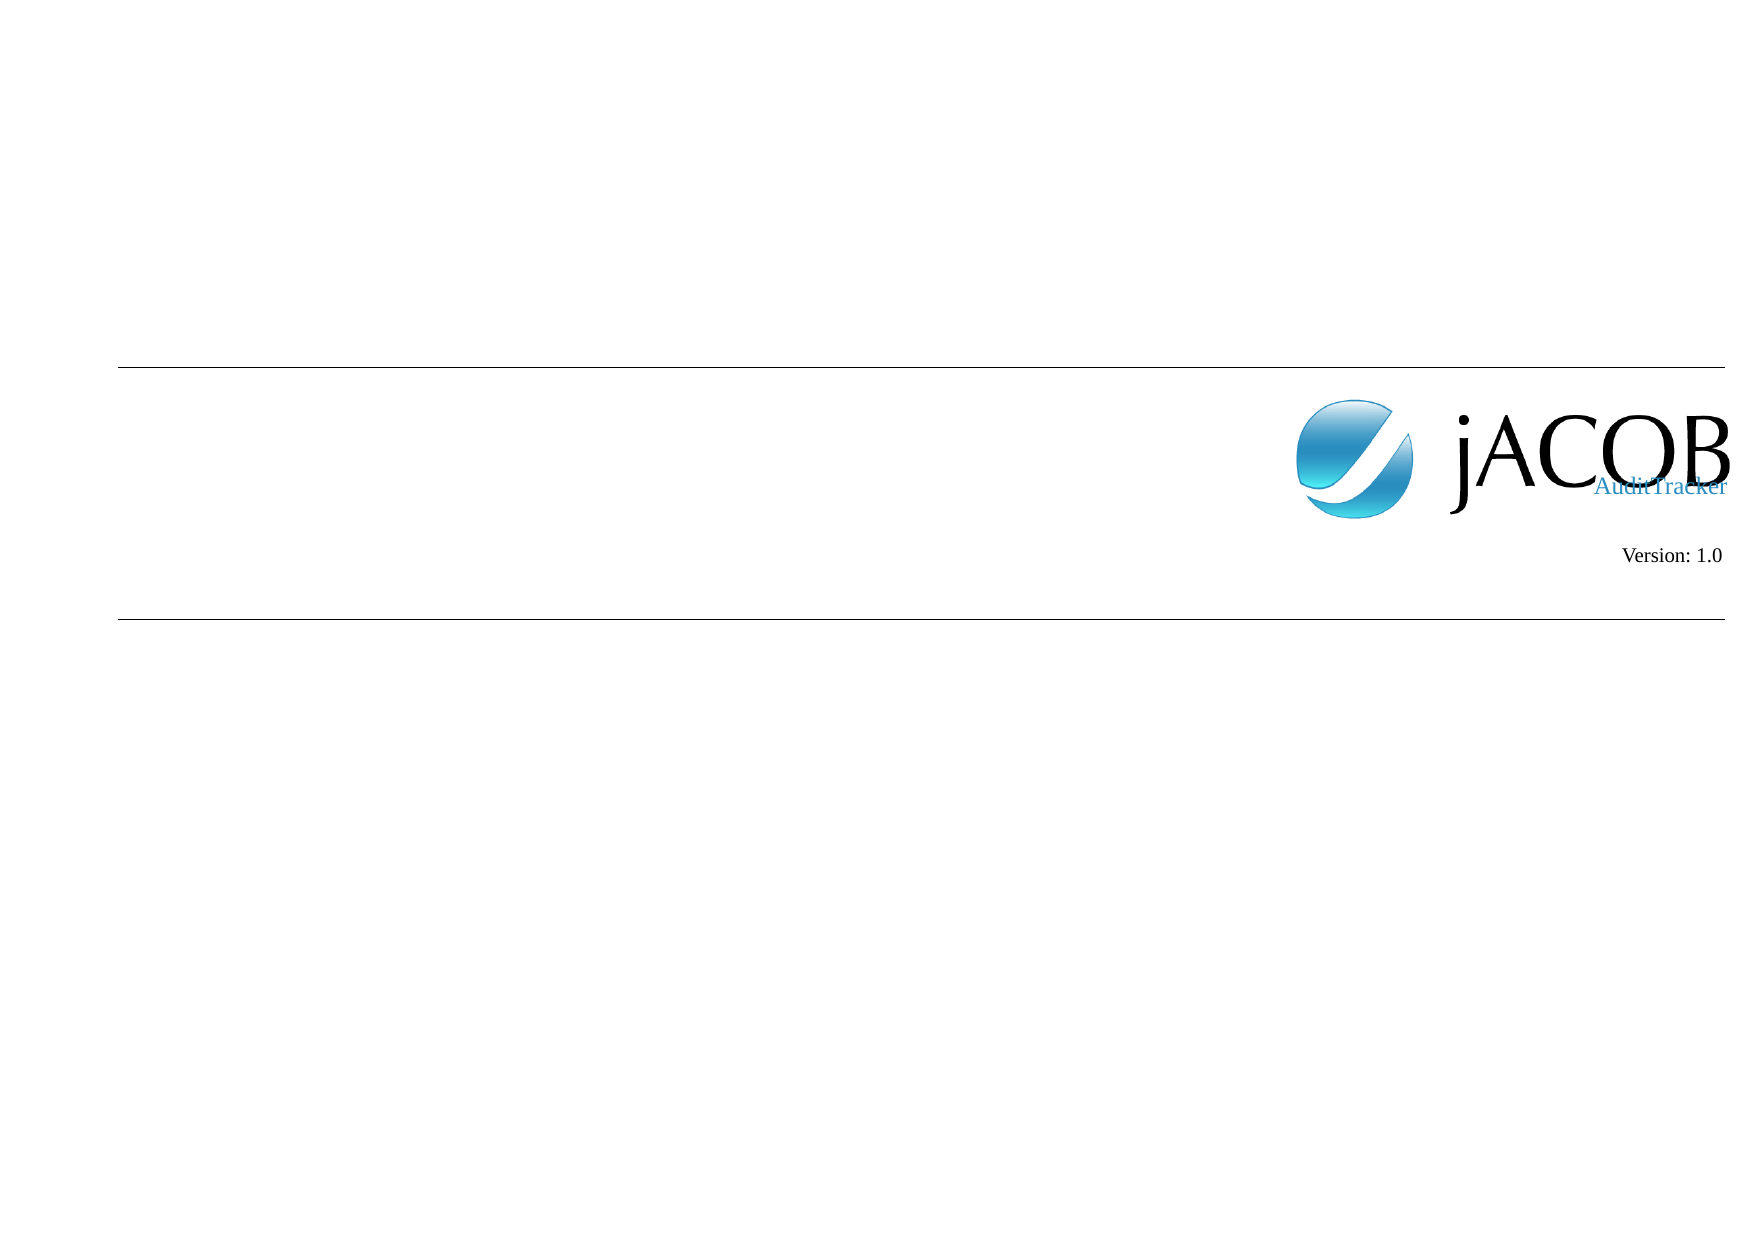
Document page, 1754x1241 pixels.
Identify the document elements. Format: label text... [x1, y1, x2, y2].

picture [1296, 399, 1731, 520]
text Version: 1.0 [121, 543, 1722, 567]
